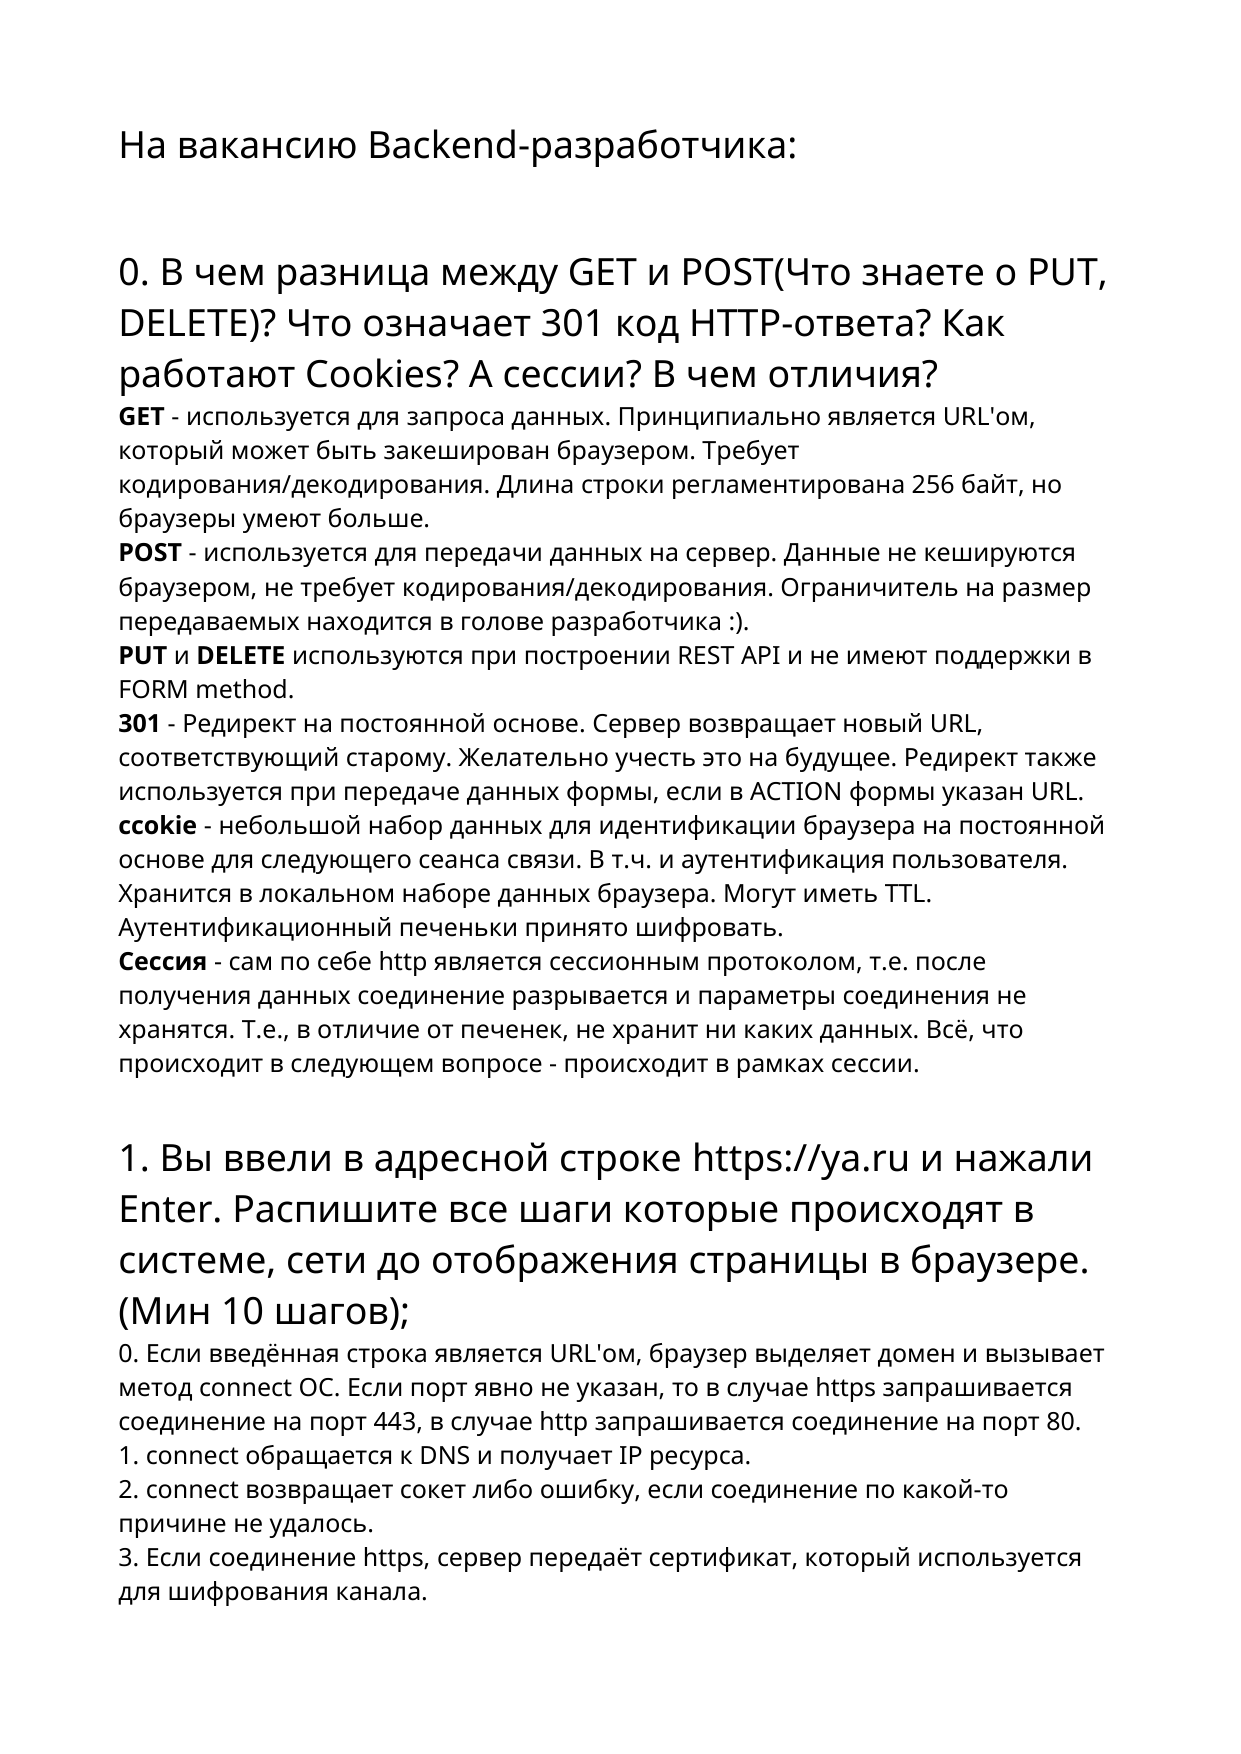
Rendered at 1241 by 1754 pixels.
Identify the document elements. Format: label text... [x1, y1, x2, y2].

text 301 - Редирект на постоянной основе. Сервер возвращает новый URL, соответствующий старому. Желательно учесть это на будущее. Редирект также используется при передаче данных формы, если в ACTION формы указан URL. [118, 705, 1122, 808]
text 0. Если введённая строка является URL'ом, браузер выделяет домен и вызывает метод connect ОС. Если порт явно не указан, то в случае https запрашивается соединение на порт 443, в случае http запрашивается соединение на порт 80. [118, 1335, 1122, 1437]
text 2. connect возвращает сокет либо ошибку, если соединение по какой-то причине не удалось. [118, 1472, 1122, 1540]
text ccokie - небольшой набор данных для идентификации браузера на постоянной основе для следующего сеанса связи. В т.ч. и аутентификация пользователя. Хранится в локальном наборе данных браузера. Могут иметь TTL. Аутентификационный печеньки принято шифровать. [118, 808, 1122, 944]
text PUT и DELETE используются при построении REST API и не имеют поддержки в FORM method. [118, 637, 1122, 705]
text 1. Вы ввели в адресной строке https://ya.ru и нажали Enter. Распишите все шаги которые происходят в системе, сети до отображения страницы в браузере. (Мин 10 шагов); [118, 1131, 1122, 1335]
text На вакансию Backend-разработчика: 0. В чем разница между GET и POST(Что знаете о PUT, DELETE)? Что означает 301 код HTTP-ответа? Как работают Cookies? А сессии? В чем отличия? GET - используется для запроса данных. Принципиально является URL'ом, который может быть закеширован браузером. Требует кодирования/декодирования. Длина строки регламентирована 256 байт, но браузеры умеют больше. [118, 118, 1122, 535]
text 1. connect обращается к DNS и получает IP ресурса. [118, 1437, 1122, 1472]
text 3. Если соединение https, сервер передаёт сертификат, который используется для шифрования канала. [118, 1540, 1122, 1608]
text Сессия - сам по себе http является сессионным протоколом, т.е. после получения данных соединение разрывается и параметры соединения не хранятся. Т.е., в отличие от печенек, не хранит ни каких данных. Всё, что происходит в следующем вопросе - происходит в рамках сессии. [118, 944, 1122, 1131]
text POST - используется для передачи данных на сервер. Данные не кешируются браузером, не требует кодирования/декодирования. Ограничитель на размер передаваемых находится в голове разработчика :). [118, 535, 1122, 637]
